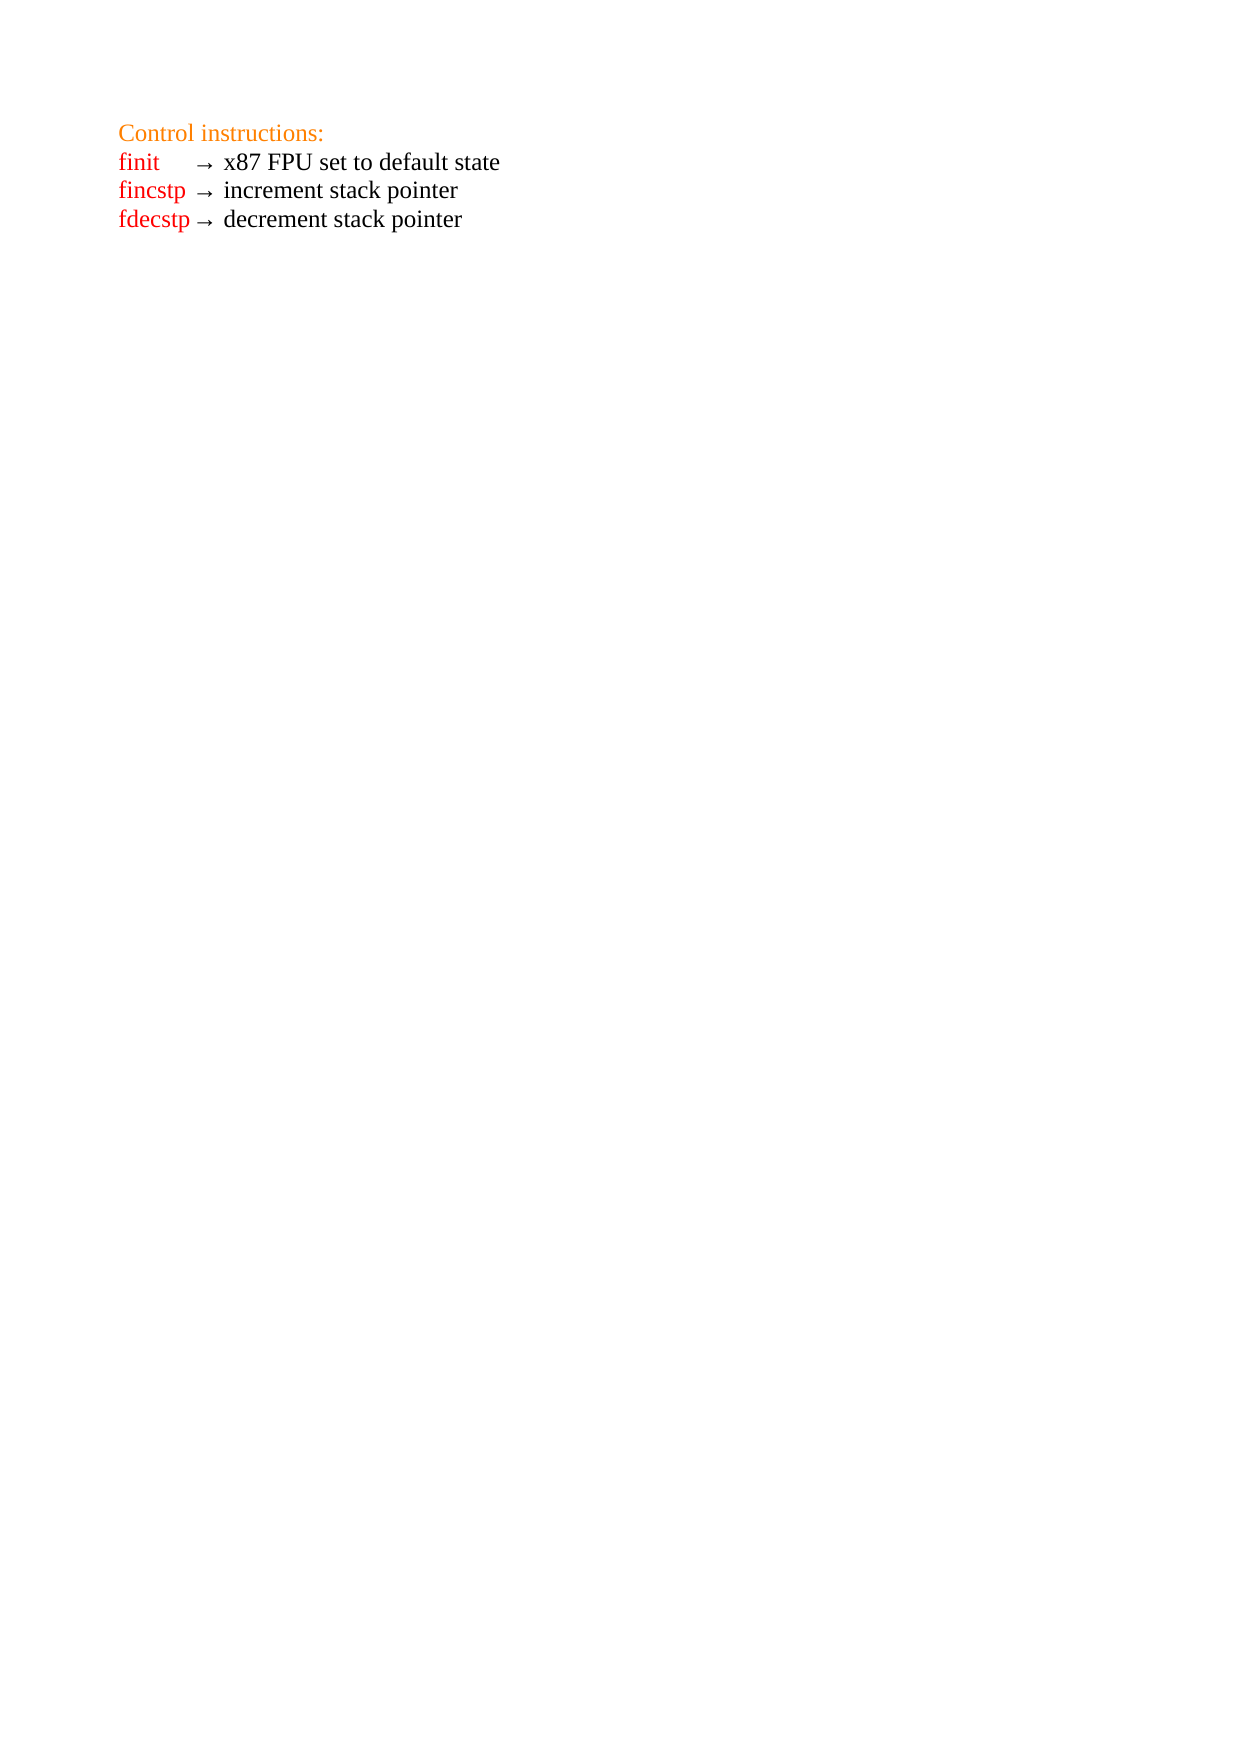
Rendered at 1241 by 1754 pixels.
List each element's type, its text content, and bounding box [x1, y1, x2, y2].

text Control instructions: [118, 118, 1122, 147]
text finit → x87 FPU set to default state [118, 147, 1122, 176]
text fincstp → increment stack pointer [118, 176, 1122, 204]
text fdecstp → decrement stack pointer [118, 204, 1122, 233]
